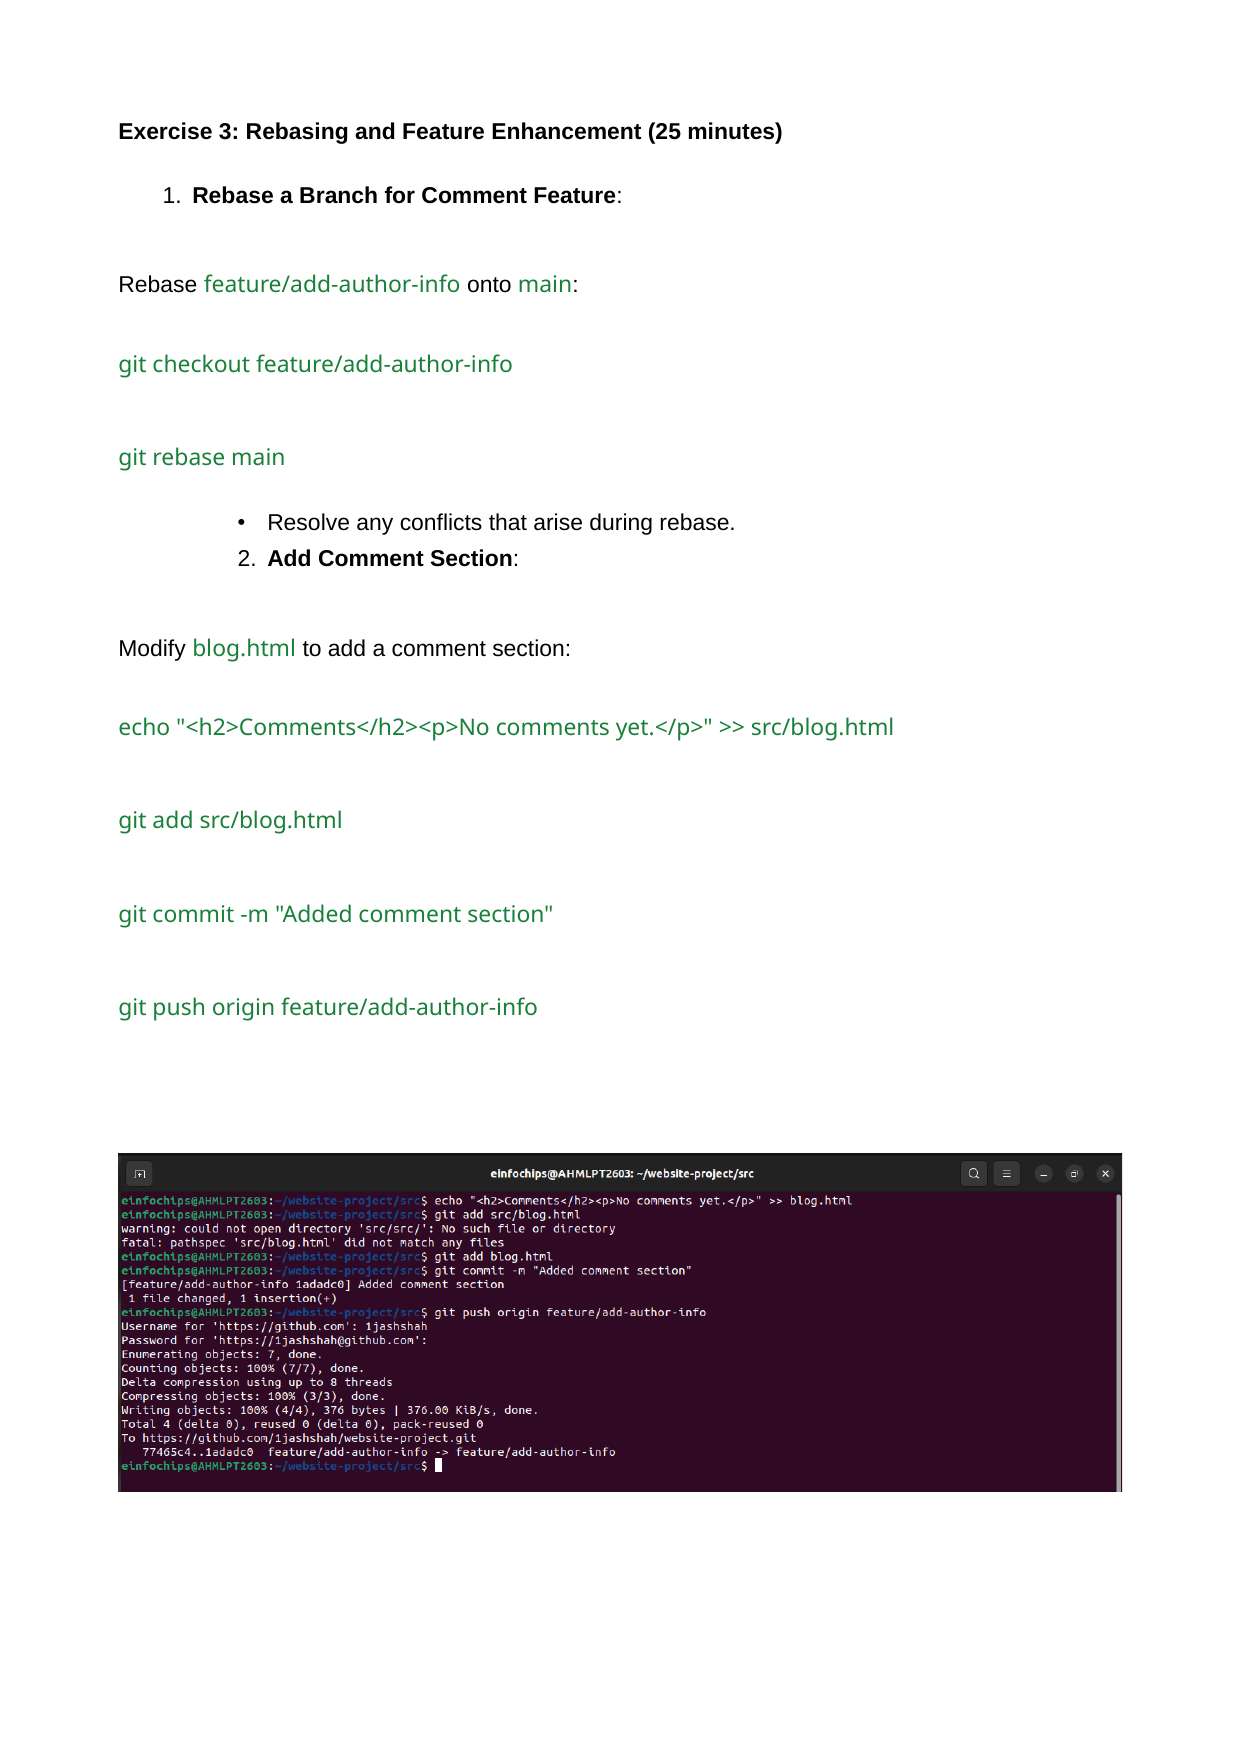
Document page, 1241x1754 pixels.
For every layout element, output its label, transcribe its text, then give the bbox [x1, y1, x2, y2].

text git push origin feature/add-author-info [118, 991, 1122, 1022]
text Rebase feature/add-author-info onto main: git checkout feature/add-author-info [118, 268, 1122, 379]
text git commit -m "Added comment section" [118, 897, 1122, 929]
list Resolve any conflicts that arise during rebase. [237, 509, 1122, 535]
list Add Comment Section: [237, 545, 1122, 572]
text Modify blog.html to add a comment section: echo "<h2>Comments</h2><p>No comments yet.</p>" >> src/blog.html [118, 632, 1122, 742]
subtitle Exercise 3: Rebasing and Feature Enhancement (25 minutes) [118, 118, 1122, 144]
text git rebase main [118, 441, 1122, 472]
picture [118, 1153, 1123, 1492]
text git add src/blog.html [118, 804, 1122, 836]
list Rebase a Branch for Comment Feature: [162, 182, 1122, 208]
